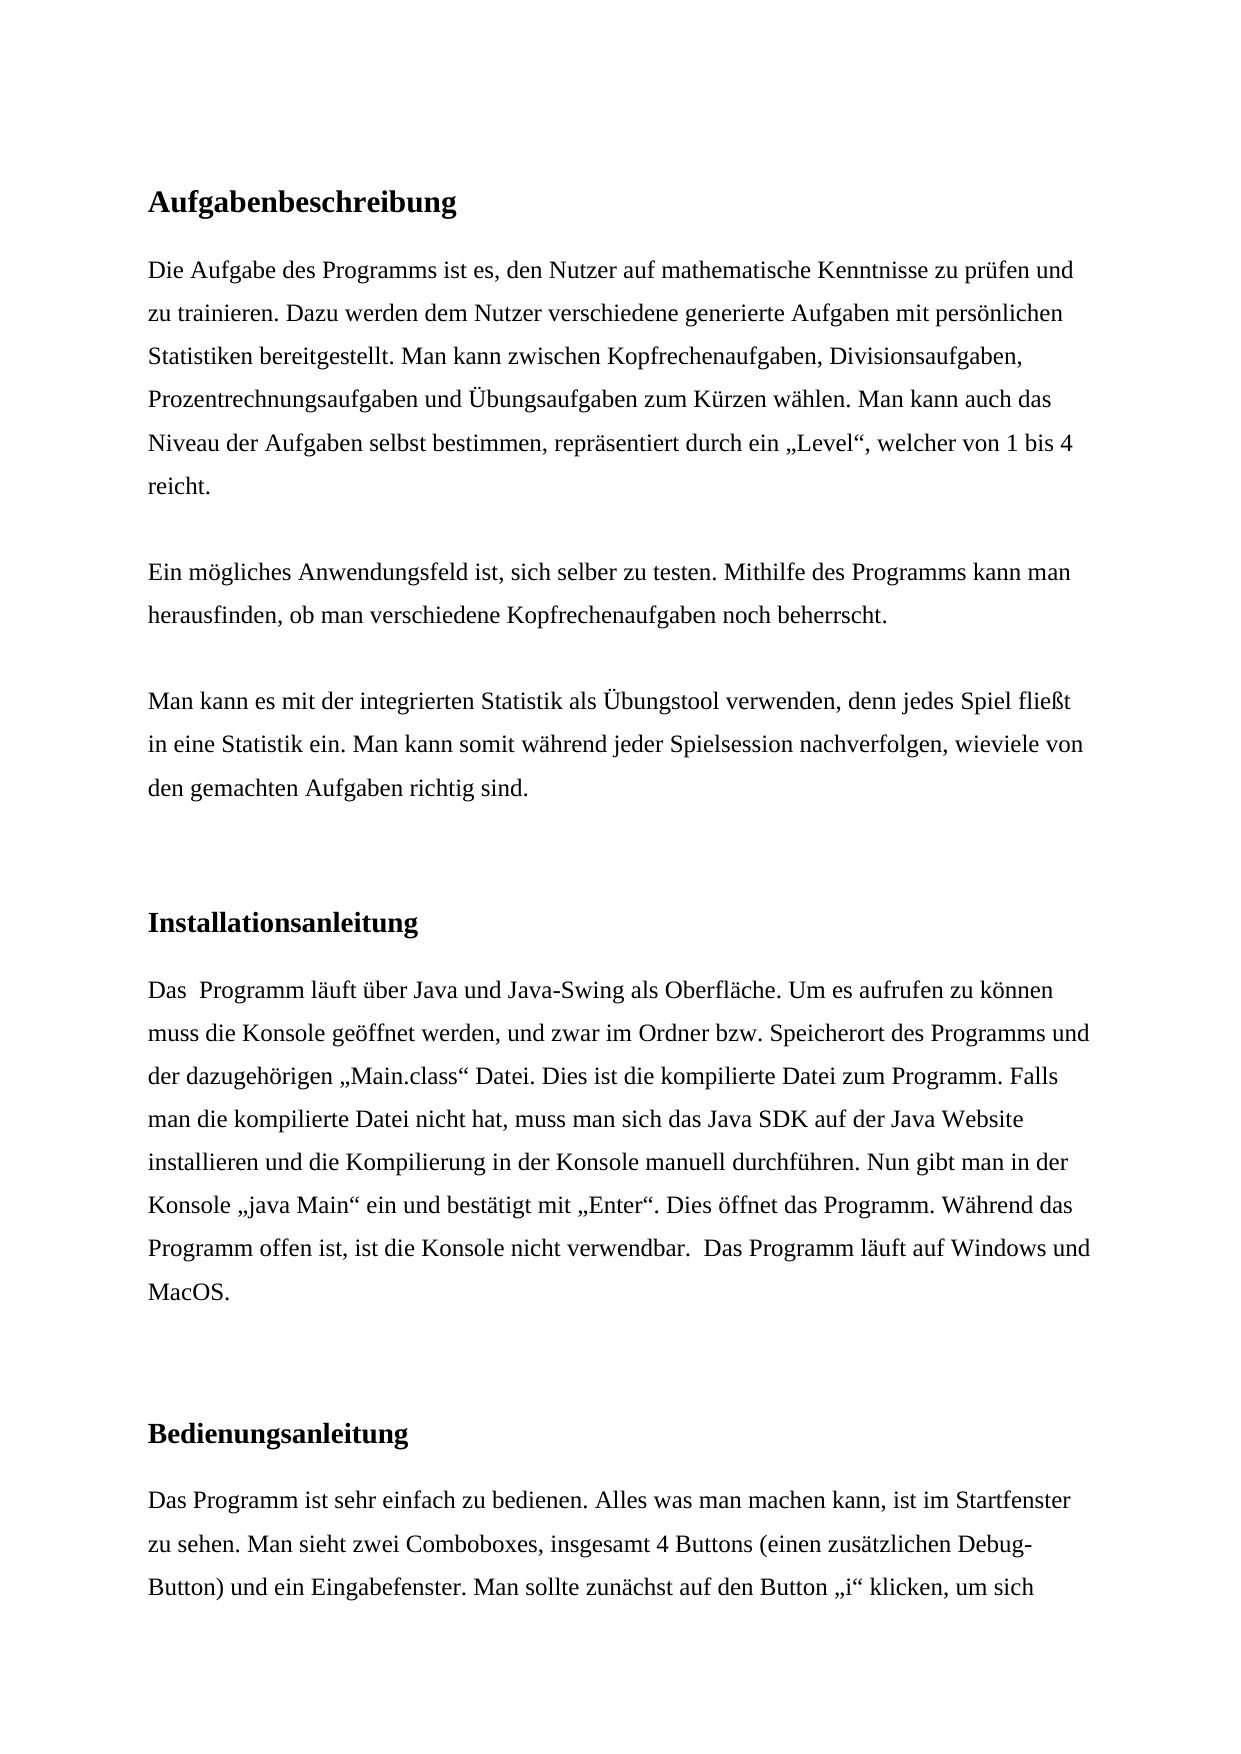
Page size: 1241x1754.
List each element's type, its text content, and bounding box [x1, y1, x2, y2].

text Ein mögliches Anwendungsfeld ist, sich selber zu testen. Mithilfe des Programms kann man herausfinden, ob man verschiedene Kopfrechenaufgaben noch beherrscht. [148, 557, 1093, 629]
text Das Programm läuft über Java und Java-Swing als Oberfläche. Um es aufrufen zu können muss die Konsole geöffnet werden, und zwar im Ordner bzw. Speicherort des Programms und der dazugehörigen „Main.class“ Datei. Dies ist die kompilierte Datei zum Programm. Falls man die kompilierte Datei nicht hat, muss man sich das Java SDK auf der Java Website installieren und die Kompilierung in der Konsole manuell durchführen. Nun gibt man in der Konsole „java Main“ ein und bestätigt mit „Enter“. Dies öffnet das Programm. Während das Programm offen ist, ist die Konsole nicht verwendbar. Das Programm läuft auf Windows und MacOS. [148, 975, 1093, 1305]
text Man kann es mit der integrierten Statistik als Übungstool verwenden, denn jedes Spiel fließt in eine Statistik ein. Man kann somit während jeder Spielsession nachverfolgen, wieviele von den gemachten Aufgaben richtig sind. [148, 686, 1093, 801]
text Aufgabenbeschreibung [148, 183, 1093, 219]
text Das Programm ist sehr einfach zu bedienen. Alles was man machen kann, ist im Startfenster zu sehen. Man sieht zwei Comboboxes, insgesamt 4 Buttons (einen zusätzlichen Debug-Button) und ein Eingabefenster. Man sollte zunächst auf den Button „i“ klicken, um sich [148, 1486, 1093, 1601]
text Die Aufgabe des Programms ist es, den Nutzer auf mathematische Kenntnisse zu prüfen und zu trainieren. Dazu werden dem Nutzer verschiedene generierte Aufgaben mit persönlichen Statistiken bereitgestellt. Man kann zwischen Kopfrechenaufgaben, Divisionsaufgaben, Prozentrechnungsaufgaben und Übungsaufgaben zum Kürzen wählen. Man kann auch das Niveau der Aufgaben selbst bestimmen, repräsentiert durch ein „Level“, welcher von 1 bis 4 reicht. [148, 255, 1093, 499]
text Installationsanleitung [148, 906, 1093, 939]
text Bedienungsanleitung [148, 1416, 1093, 1450]
